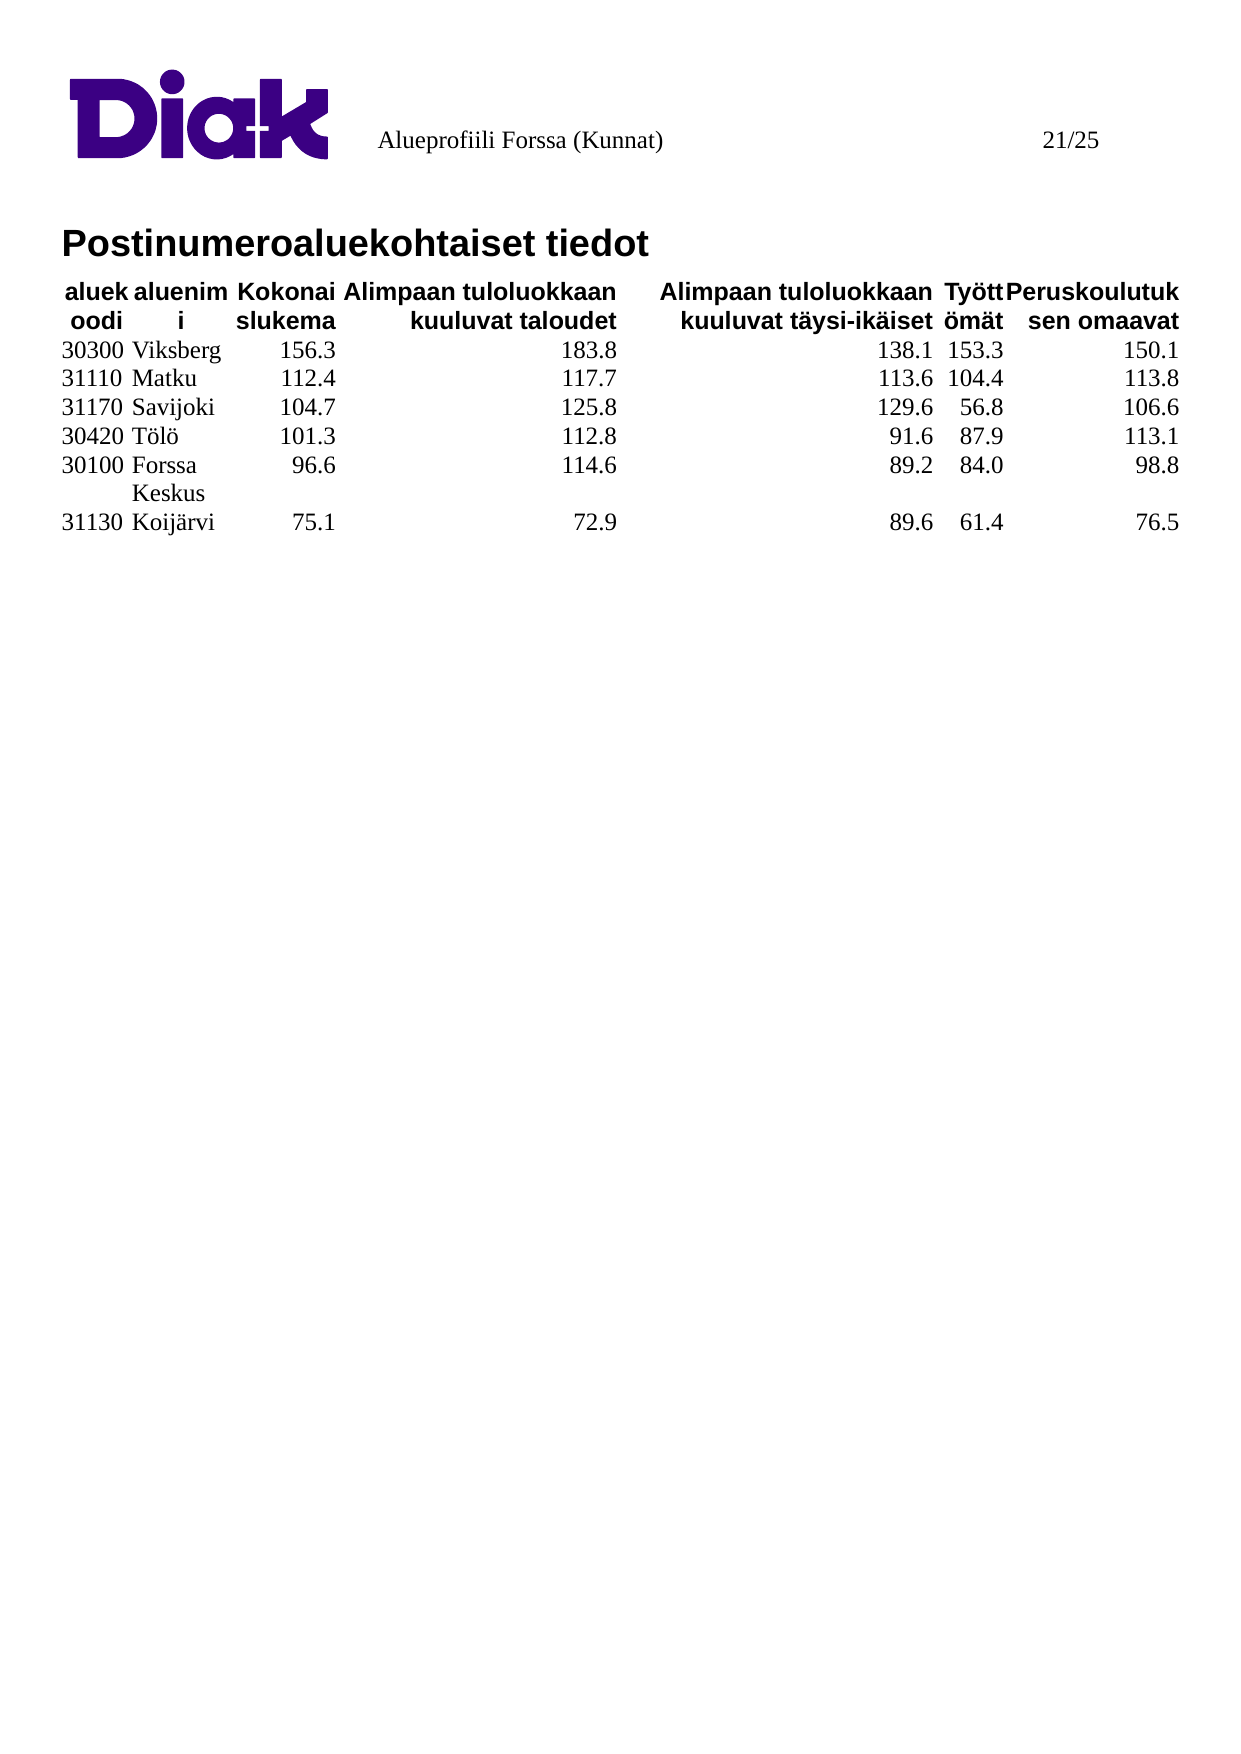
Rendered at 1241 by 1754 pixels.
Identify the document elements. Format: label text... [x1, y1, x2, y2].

table_cell Forssa Keskus [132, 450, 230, 507]
table_cell 113.8 [1003, 364, 1179, 392]
table_header Alimpaan tuloluokkaan kuuluvat täysi-ikäiset [617, 277, 933, 335]
table_cell 75.1 [230, 507, 336, 536]
table_cell 153.3 [933, 335, 1003, 363]
table_cell 61.4 [933, 507, 1003, 536]
table_cell Tölö [132, 421, 230, 450]
table_cell 125.8 [336, 392, 617, 421]
table_cell Koijärvi [132, 507, 230, 536]
table_cell 56.8 [933, 392, 1003, 421]
table_cell 104.4 [933, 364, 1003, 392]
table_cell 89.6 [617, 507, 933, 536]
table_header Alimpaan tuloluokkaan kuuluvat taloudet [336, 277, 617, 335]
table_header aluenimi [132, 277, 230, 335]
table_cell 117.7 [336, 364, 617, 392]
table_cell 31110 [61, 364, 132, 392]
subtitle Postinumeroaluekohtaiset tiedot [61, 221, 1179, 265]
table_cell 114.6 [336, 450, 617, 507]
table_cell 30420 [61, 421, 132, 450]
table_header aluekoodi [61, 277, 132, 335]
table_cell Viksberg [132, 335, 230, 363]
table_cell 89.2 [617, 450, 933, 507]
table_cell 150.1 [1003, 335, 1179, 363]
table_cell 87.9 [933, 421, 1003, 450]
table_cell 72.9 [336, 507, 617, 536]
table_cell 91.6 [617, 421, 933, 450]
table_cell 98.8 [1003, 450, 1179, 507]
table_cell Savijoki [132, 392, 230, 421]
table_cell 183.8 [336, 335, 617, 363]
table_cell 84.0 [933, 450, 1003, 507]
table_header Peruskoulutuksen omaavat [1003, 277, 1179, 335]
table_header Kokonaislukema [230, 277, 336, 335]
table_cell 156.3 [230, 335, 336, 363]
table_cell 106.6 [1003, 392, 1179, 421]
table_cell 31170 [61, 392, 132, 421]
table_cell 96.6 [230, 450, 336, 507]
table_cell 112.4 [230, 364, 336, 392]
table_cell 76.5 [1003, 507, 1179, 536]
table_header Työttömät [933, 277, 1003, 335]
table_cell 31130 [61, 507, 132, 536]
table_cell 104.7 [230, 392, 336, 421]
table_cell 112.8 [336, 421, 617, 450]
table_cell Matku [132, 364, 230, 392]
table_cell 101.3 [230, 421, 336, 450]
table_cell 30100 [61, 450, 132, 507]
table_cell 30300 [61, 335, 132, 363]
table_cell 113.6 [617, 364, 933, 392]
table_cell 138.1 [617, 335, 933, 363]
table_cell 129.6 [617, 392, 933, 421]
table_cell 113.1 [1003, 421, 1179, 450]
